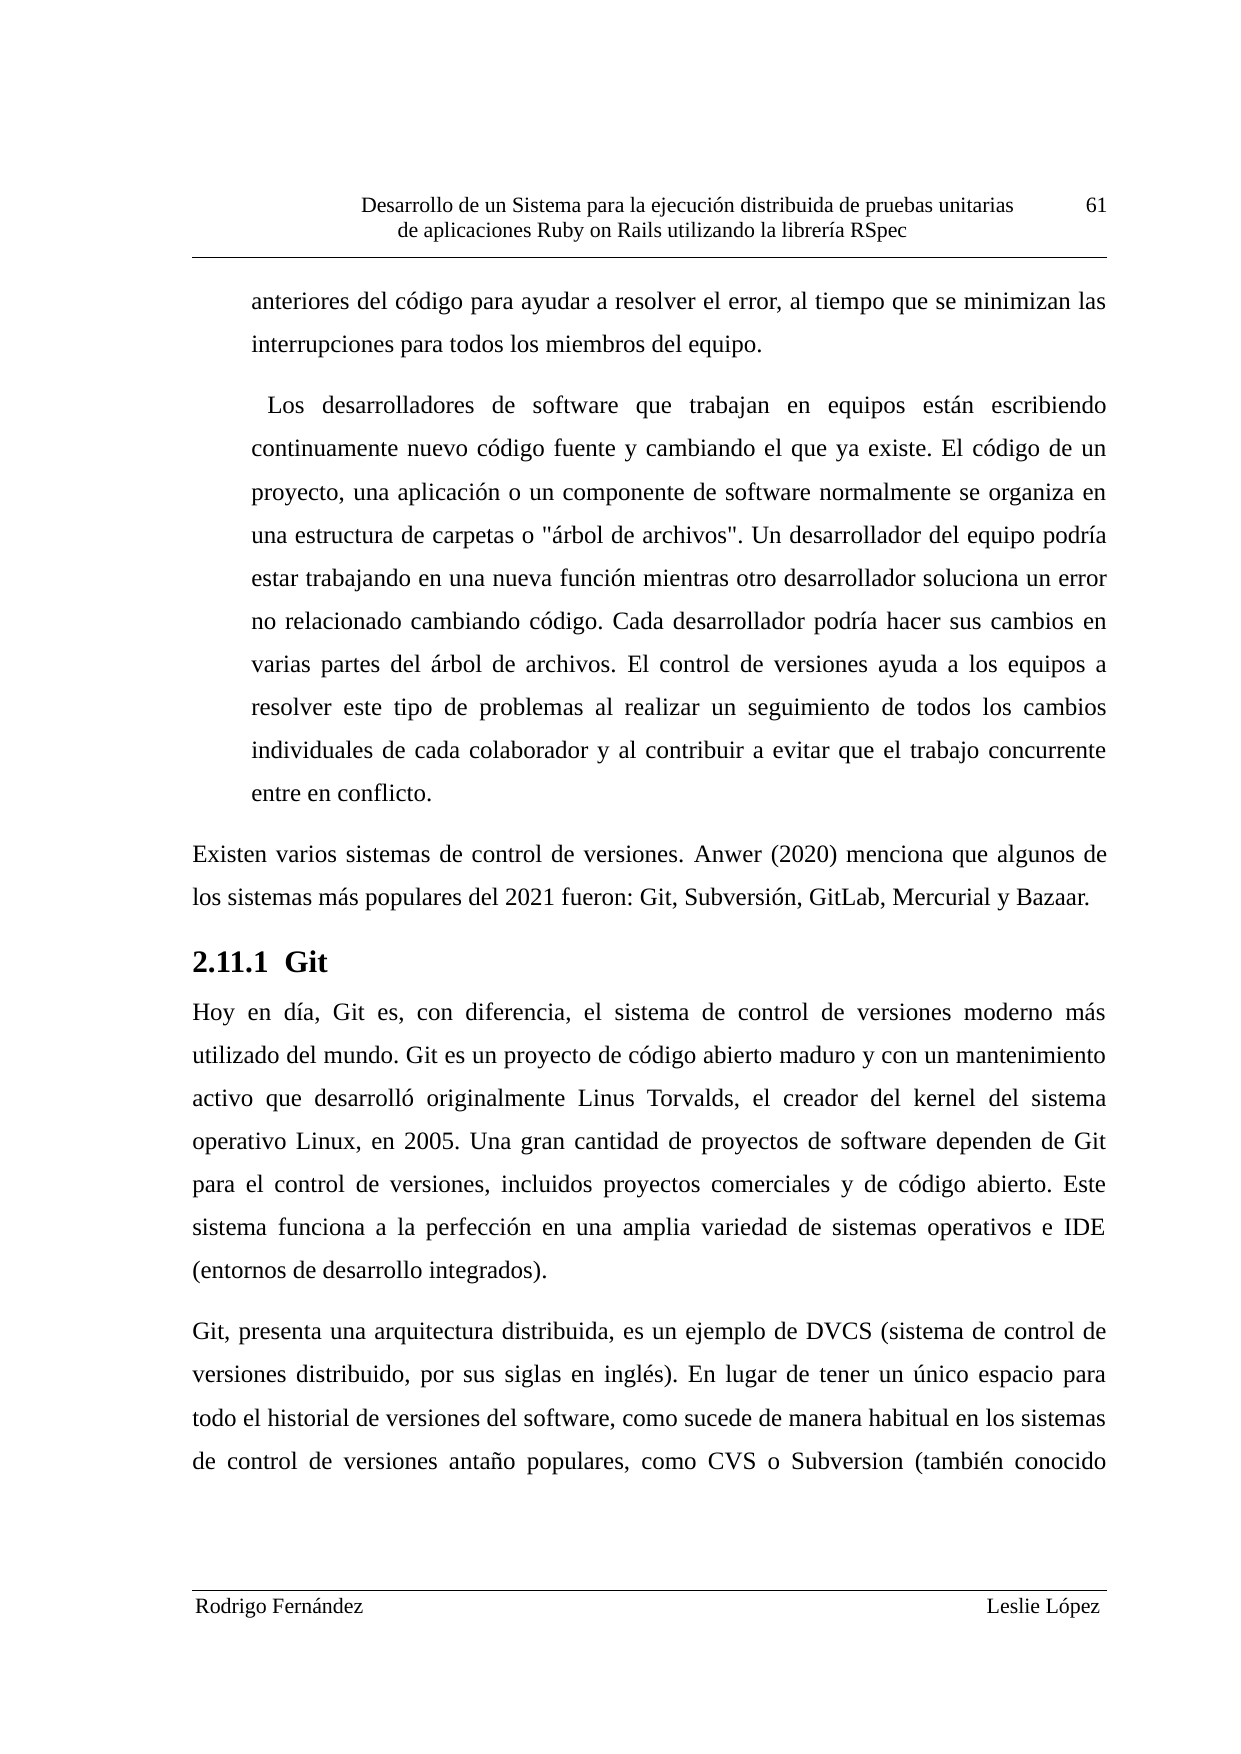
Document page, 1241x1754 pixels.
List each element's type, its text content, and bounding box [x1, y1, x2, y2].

list Hoy en día, Git es, con diferencia, el sistema de control de versiones moderno más utilizado del mundo. Git es un proyecto de código abierto maduro y con un mantenimiento activo que desarrolló originalmente Linus Torvalds, el creador del kernel del sistema operativo Linux, en 2005. Una gran cantidad de proyectos de software dependen de Git para el control de versiones, incluidos proyectos comerciales y de código abierto. Este sistema funciona a la perfección en una amplia variedad de sistemas operativos e IDE (entornos de desarrollo integrados). [192, 997, 1107, 1284]
text anteriores del código para ayudar a resolver el error, al tiempo que se minimizan las interrupciones para todos los miembros del equipo. [251, 286, 1107, 358]
text Git, presenta una arquitectura distribuida, es un ejemplo de DVCS (sistema de control de versiones distribuido, por sus siglas en inglés). En lugar de tener un único espacio para todo el historial de versiones del software, como sucede de manera habitual en los sistemas de control de versiones antaño populares, como CVS o Subversion (también conocido [192, 1316, 1107, 1474]
text Existen varios sistemas de control de versiones. Anwer (2020)⁠ menciona que algunos de los sistemas más populares del 2021 fueron: Git, Subversión, GitLab, Mercurial y Bazaar. [192, 839, 1107, 911]
text Los desarrolladores de software que trabajan en equipos están escribiendo continuamente nuevo código fuente y cambiando el que ya existe. El código de un proyecto, una aplicación o un componente de software normalmente se organiza en una estructura de carpetas o "árbol de archivos". Un desarrollador del equipo podría estar trabajando en una nueva función mientras otro desarrollador soluciona un error no relacionado cambiando código. Cada desarrollador podría hacer sus cambios en varias partes del árbol de archivos. El control de versiones ayuda a los equipos a resolver este tipo de problemas al realizar un seguimiento de todos los cambios individuales de cada colaborador y al contribuir a evitar que el trabajo concurrente entre en conflicto. [251, 390, 1107, 807]
subtitle Git [192, 943, 1107, 979]
